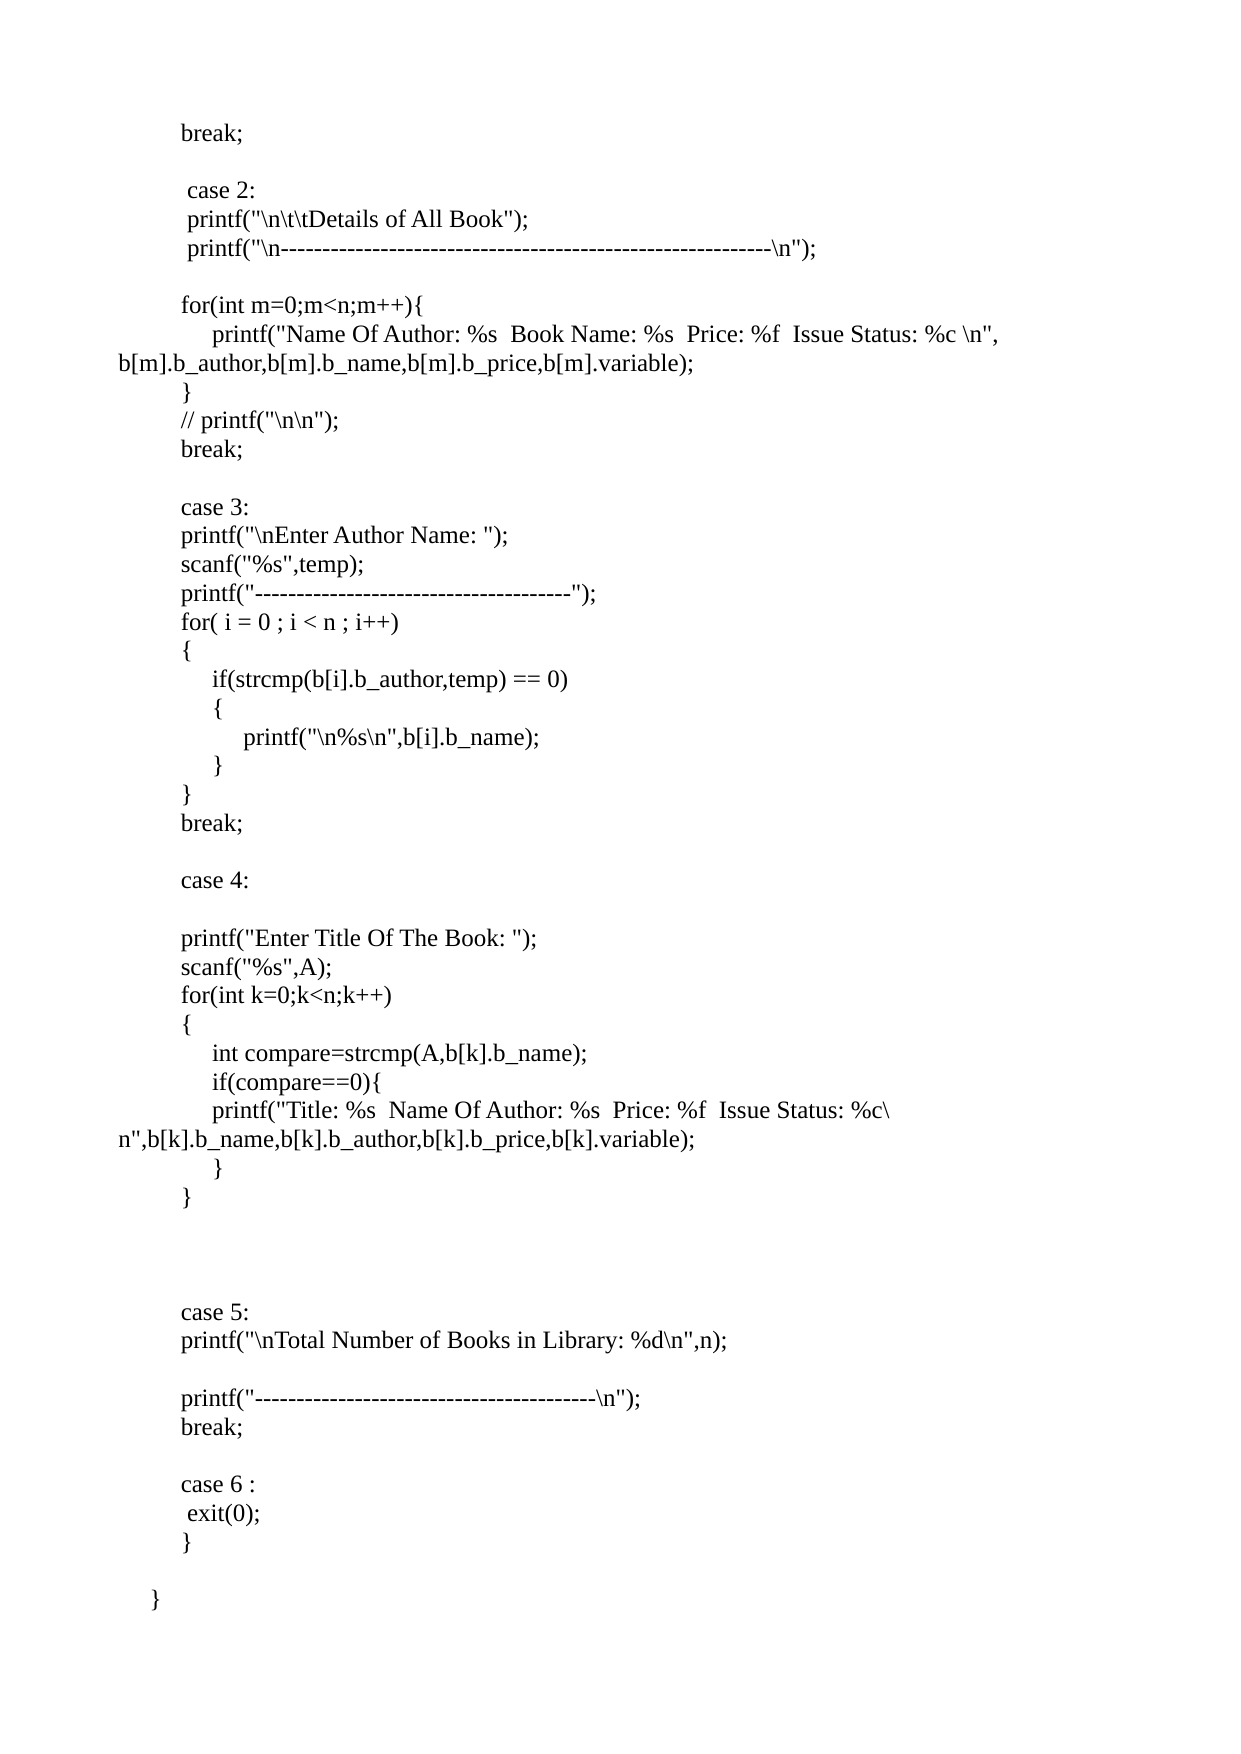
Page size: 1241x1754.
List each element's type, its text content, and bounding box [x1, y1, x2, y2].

text // printf("\n\n"); [118, 406, 1122, 434]
text printf("Enter Title Of The Book: "); [118, 923, 1122, 952]
text { [118, 1009, 1122, 1038]
text printf("-----------------------------------------\n"); [118, 1383, 1122, 1412]
text printf("--------------------------------------"); [118, 578, 1122, 607]
text printf("\nEnter Author Name: "); [118, 521, 1122, 549]
text } [118, 1182, 1122, 1211]
text printf("\n\t\tDetails of All Book"); [118, 204, 1122, 233]
text case 4: [118, 866, 1122, 894]
text } [118, 779, 1122, 808]
text case 3: [118, 492, 1122, 521]
text break; [118, 434, 1122, 463]
text printf("\n-----------------------------------------------------------\n"); [118, 233, 1122, 262]
text if(compare==0){ [118, 1067, 1122, 1096]
text break; [118, 1412, 1122, 1441]
text printf("Name Of Author: %s Book Name: %s Price: %f Issue Status: %c \n", b[m].b_author,b[m].b_name,b[m].b_price,b[m].variable); [118, 319, 1122, 377]
text break; [118, 808, 1122, 837]
text exit(0); [118, 1498, 1122, 1527]
text if(strcmp(b[i].b_author,temp) == 0) [118, 664, 1122, 693]
text } [118, 1153, 1122, 1182]
text int compare=strcmp(A,b[k].b_name); [118, 1038, 1122, 1067]
text } [118, 1584, 1122, 1613]
text scanf("%s",temp); [118, 549, 1122, 578]
text scanf("%s",A); [118, 952, 1122, 981]
text break; [118, 118, 1122, 147]
text case 6 : [118, 1469, 1122, 1498]
text case 2: [118, 176, 1122, 204]
text } [118, 751, 1122, 779]
text case 5: [118, 1297, 1122, 1326]
text for(int m=0;m<n;m++){ [118, 291, 1122, 319]
text { [118, 636, 1122, 664]
text printf("\nTotal Number of Books in Library: %d\n",n); [118, 1326, 1122, 1354]
text for( i = 0 ; i < n ; i++) [118, 607, 1122, 636]
text for(int k=0;k<n;k++) [118, 981, 1122, 1009]
text printf("\n%s\n",b[i].b_name); [118, 722, 1122, 751]
text } [118, 1527, 1122, 1556]
text printf("Title: %s Name Of Author: %s Price: %f Issue Status: %c\n",b[k].b_name,b[k].b_author,b[k].b_price,b[k].variable); [118, 1096, 1122, 1153]
text { [118, 693, 1122, 722]
text } [118, 377, 1122, 406]
